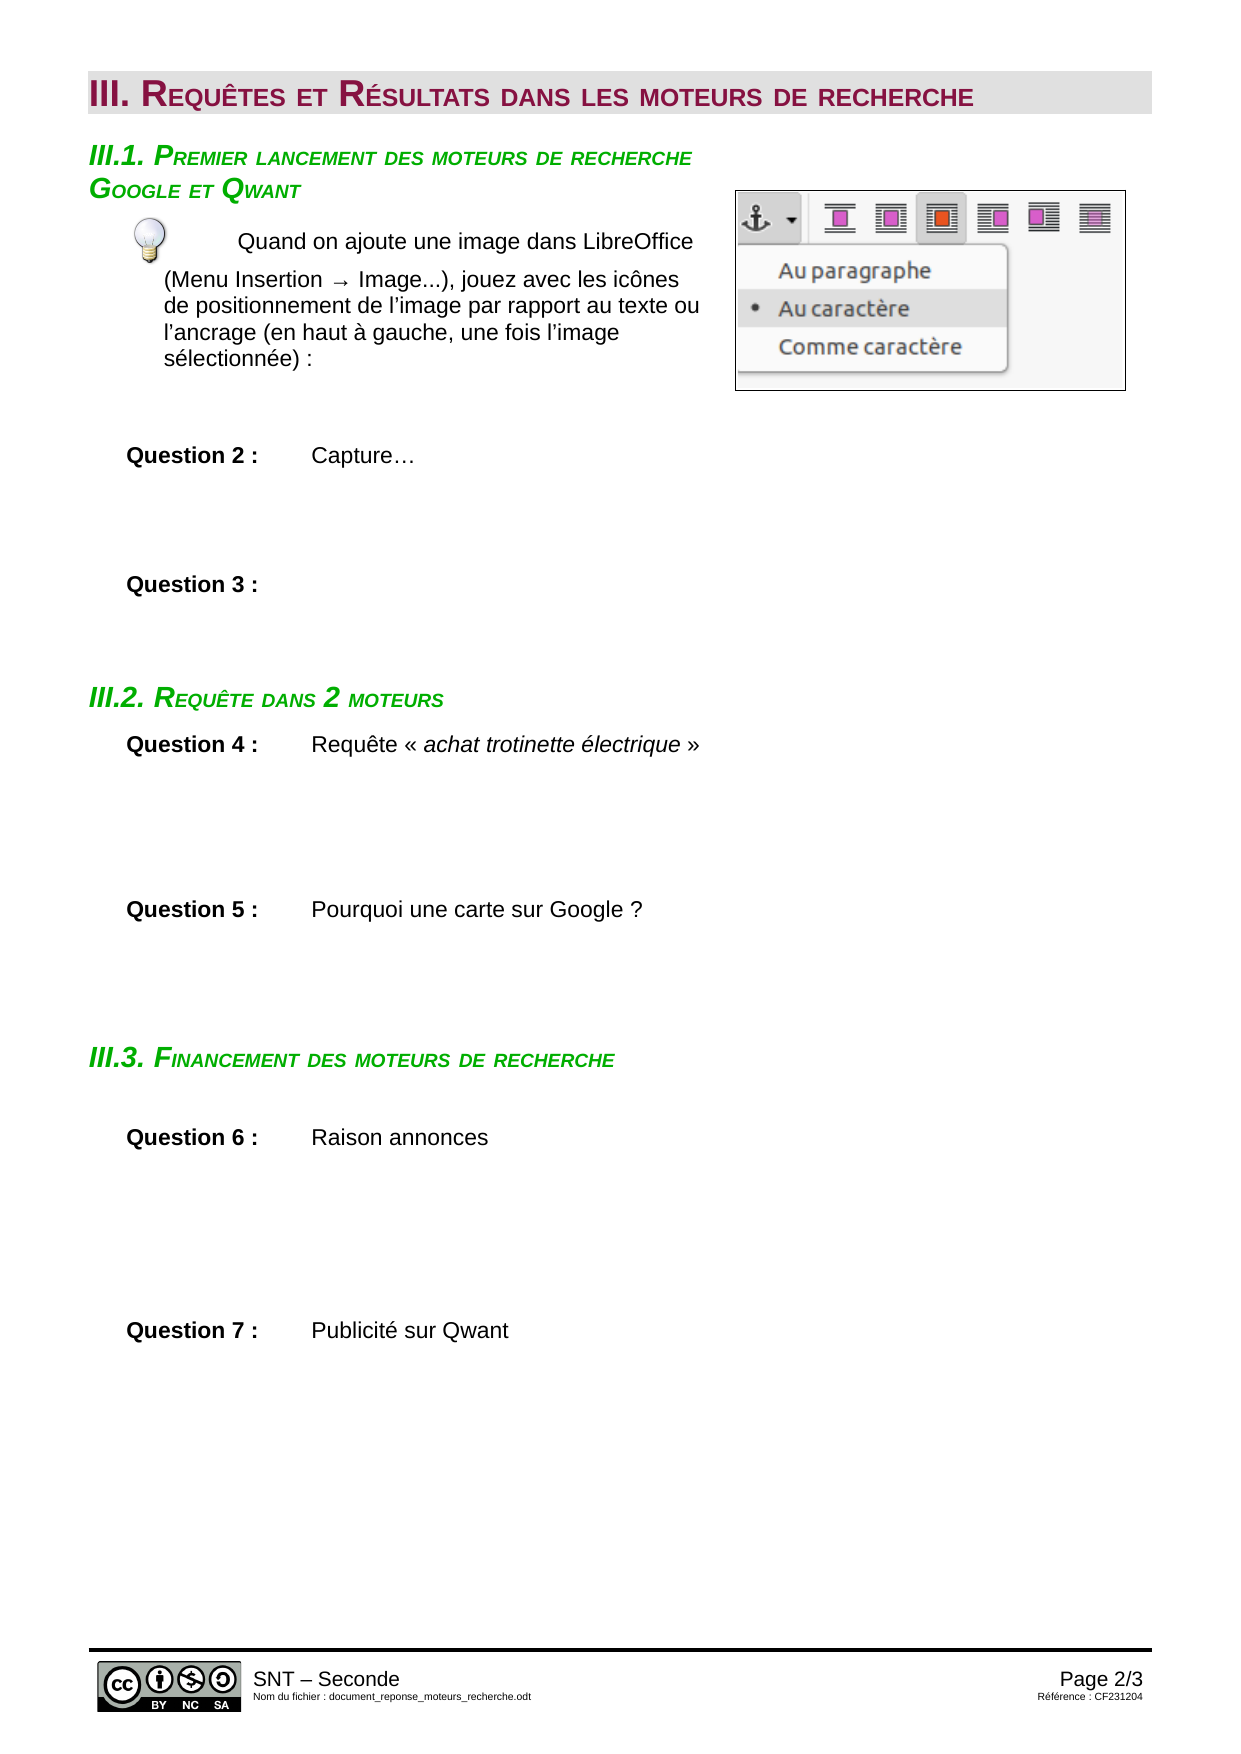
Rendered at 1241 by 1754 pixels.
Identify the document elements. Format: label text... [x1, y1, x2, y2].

subtitle Requête dans 2 moteurs [88, 679, 1152, 713]
picture [97, 1661, 242, 1712]
subtitle Premier lancement des moteurs de recherche Google et Qwant [88, 138, 1152, 205]
list Quand on ajoute une image dans LibreOffice (Menu Insertion → Image...), jouez avec les icônes de positionnement de l’image par rapport au texte ou l’ancrage (en haut à gauche, une fois l’image sélectionnée) : [126, 216, 735, 371]
list Requête « achat trotinette électrique » [126, 731, 1152, 757]
list Raison annonces [126, 1123, 1152, 1150]
list Pourquoi une carte sur Google ? [126, 896, 1152, 922]
list Capture… [126, 442, 1152, 468]
subtitle Financement des moteurs de recherche [88, 1040, 1152, 1073]
subtitle Requêtes et Résultats dans les moteurs de recherche [88, 71, 1152, 114]
list Publicité sur Qwant [126, 1317, 1152, 1343]
picture [737, 192, 1123, 388]
picture [127, 217, 175, 265]
